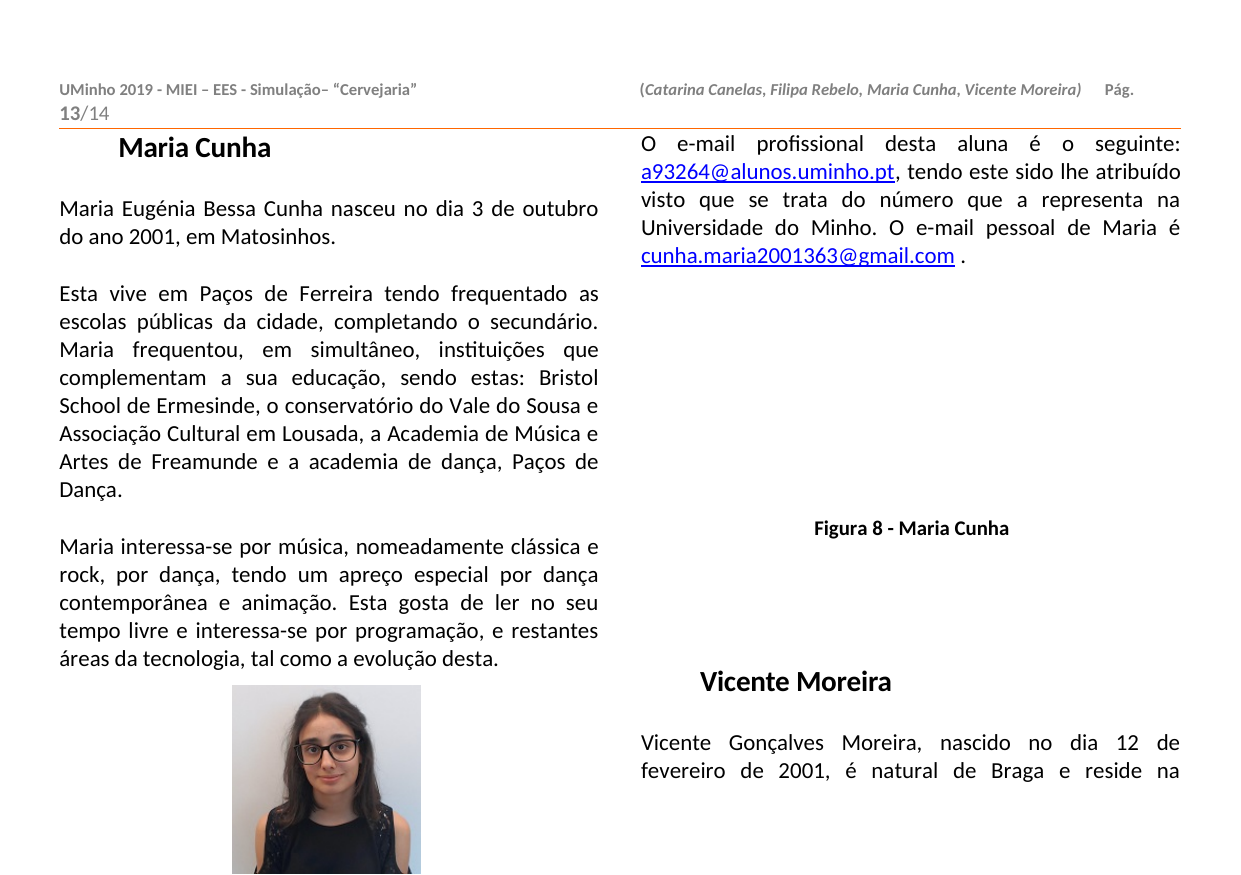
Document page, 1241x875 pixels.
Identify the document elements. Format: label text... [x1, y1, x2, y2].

text O e-mail profissional desta aluna é o seguinte: a93264@alunos.uminho.pt, tendo este sido lhe atribuído visto que se trata do número que a representa na Universidade do Minho. O e-mail pessoal de Maria é cunha.maria2001363@gmail.com . [641, 129, 1181, 269]
text Esta vive em Paços de Ferreira tendo frequentado as escolas públicas da cidade, completando o secundário. Maria frequentou, em simultâneo, instituições que complementam a sua educação, sendo estas: Bristol School de Ermesinde, o conservatório do Vale do Sousa e Associação Cultural em Lousada, a Academia de Música e Artes de Freamunde e a academia de dança, Paços de Dança. [59, 279, 599, 503]
text Maria Eugénia Bessa Cunha nasceu no dia 3 de outubro do ano 2001, em Matosinhos. [59, 194, 599, 250]
text Maria interessa-se por música, nomeadamente clássica e rock, por dança, tendo um apreço especial por dança contemporânea e animação. Esta gosta de ler no seu tempo livre e interessa-se por programação, e restantes áreas da tecnologia, tal como a evolução desta. [59, 532, 599, 672]
text Figura 8 - Maria Cunha [814, 515, 1018, 541]
text Vicente Gonçalves Moreira, nascido no dia 12 de fevereiro de 2001, é natural de Braga e reside na [641, 728, 1181, 784]
subtitle Vicente Moreira [700, 663, 1181, 699]
subtitle Maria Cunha [118, 129, 599, 164]
